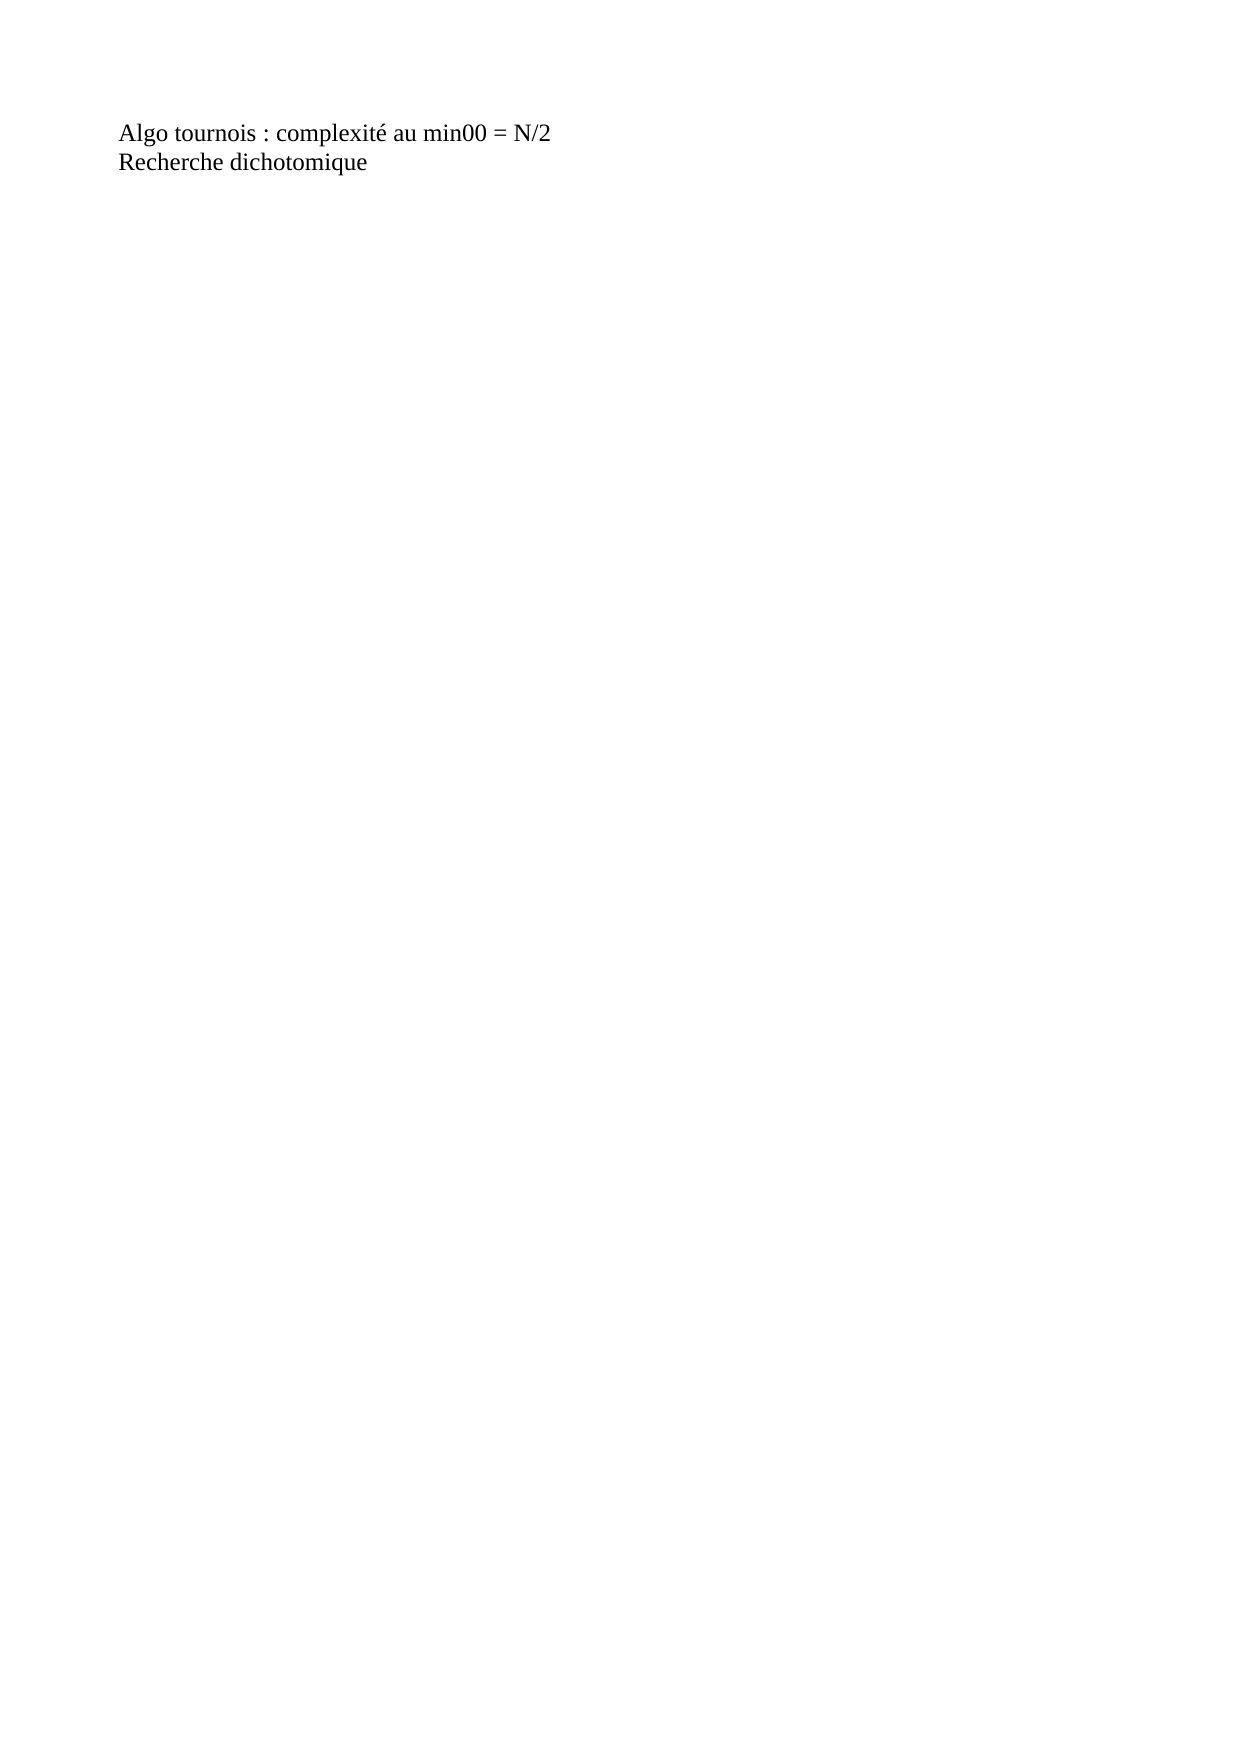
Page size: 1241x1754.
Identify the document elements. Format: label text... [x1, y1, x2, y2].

text Algo tournois : complexité au min00 = N/2 [118, 118, 1122, 147]
text Recherche dichotomique [118, 147, 1122, 176]
